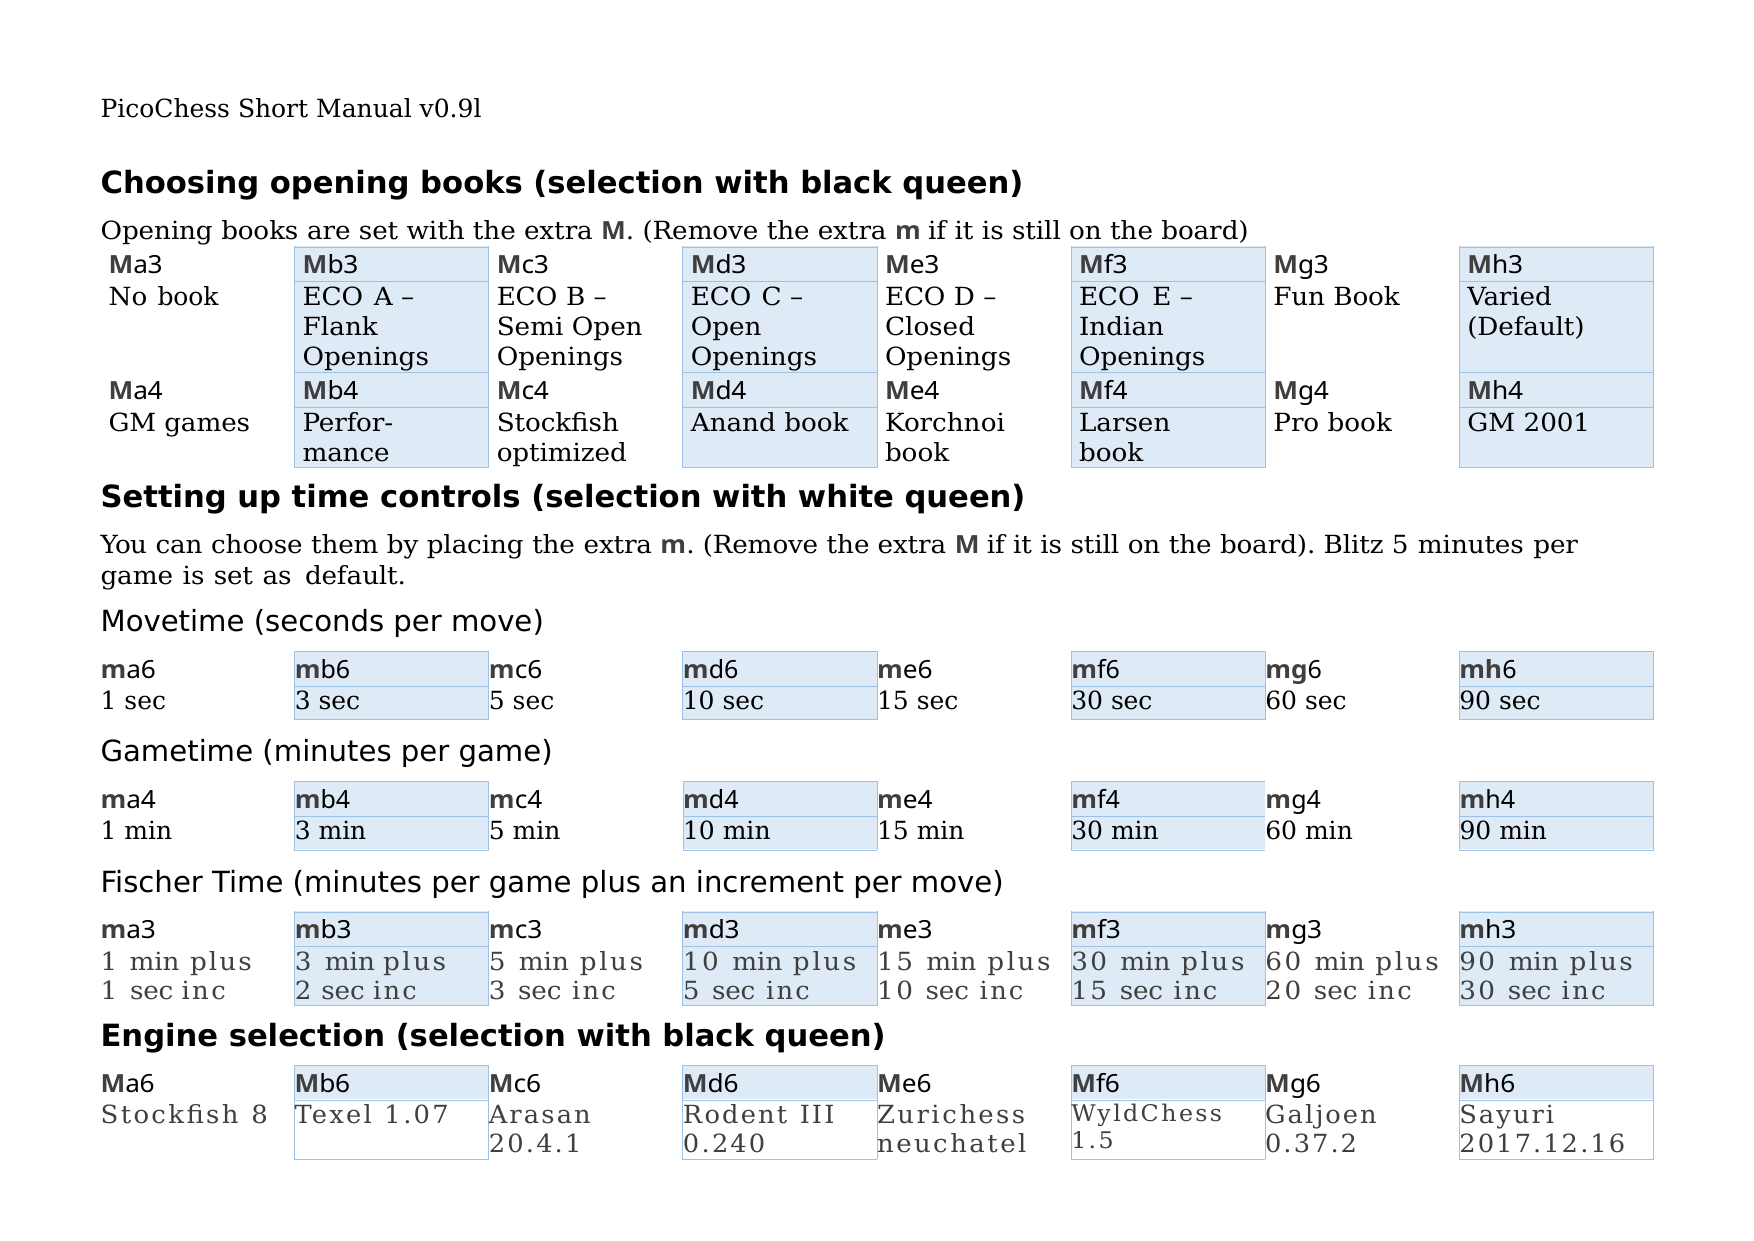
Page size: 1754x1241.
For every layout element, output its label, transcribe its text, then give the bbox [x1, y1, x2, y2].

table_cell Korchnoi book [878, 407, 1071, 467]
table_cell 30 min plus 15 sec inc [1072, 947, 1265, 1005]
table_cell ECO E – Indian Openings [1072, 282, 1265, 372]
table_cell Perfor-mance [295, 408, 488, 467]
table_cell Mf4 [1072, 373, 1265, 407]
table_header Mf6 [1072, 1066, 1265, 1099]
table_header md6 [683, 652, 877, 686]
table_cell Stockfish 8 [100, 1100, 294, 1158]
table_header Mb6 [295, 1066, 488, 1099]
table_header mh3 [1460, 913, 1653, 946]
table_cell Mc4 [489, 372, 682, 407]
table_cell Texel 1.07 [295, 1101, 488, 1158]
table_header mf4 [1072, 782, 1265, 816]
table_header Mh3 [1460, 248, 1653, 281]
table_header Md3 [683, 248, 877, 281]
table_cell Arasan 20.4.1 [489, 1100, 682, 1158]
table_header mf3 [1072, 913, 1265, 946]
table_header Mg3 [1266, 246, 1459, 281]
table_cell Ma4 [100, 372, 294, 407]
table_header md4 [684, 782, 877, 816]
table_cell Me4 [878, 372, 1071, 407]
table_header Me6 [878, 1065, 1071, 1099]
table_cell Mb4 [295, 373, 488, 407]
subtitle Movetime (seconds per move) [100, 604, 1653, 638]
table_cell No book [100, 281, 294, 372]
table_cell 90 sec [1460, 687, 1653, 719]
table_cell Mh4 [1460, 373, 1653, 407]
table_cell 3 min [295, 817, 488, 849]
table_cell Sayuri 2017.12.16 [1460, 1101, 1653, 1158]
table_cell Zurichess neuchatel [878, 1100, 1071, 1158]
table_header mc4 [489, 781, 683, 816]
table_cell 1 min plus 1 sec inc [100, 946, 294, 1005]
table_cell Anand book [683, 408, 877, 467]
table_cell Mg4 [1266, 372, 1459, 407]
table_header Mh6 [1460, 1066, 1653, 1099]
table_cell Stockfish optimized [489, 407, 682, 467]
table_cell 5 sec [489, 686, 682, 719]
table_cell WyldChess 1.5 [1072, 1101, 1265, 1158]
table_cell 30 sec [1072, 687, 1265, 719]
subtitle Gametime (minutes per game) [100, 734, 1653, 768]
table_cell ECO C – Open Openings [683, 282, 877, 372]
table_header mg4 [1265, 781, 1459, 816]
text You can choose them by placing the extra m. (Remove the extra M if it is still on the board). Blitz 5 minutes per game is set as default. [100, 527, 1653, 590]
table_cell 1 min [100, 816, 294, 849]
table_header mh4 [1460, 782, 1653, 816]
table_header ma6 [100, 651, 294, 686]
text Opening books are set with the extra M. (Remove the extra m if it is still on the board) [100, 212, 1653, 246]
table_header Mg6 [1266, 1065, 1459, 1099]
table_cell 90 min [1460, 817, 1653, 849]
table_header Me3 [878, 246, 1071, 281]
table_cell 1 sec [100, 686, 294, 719]
table_cell GM 2001 [1460, 408, 1653, 467]
table_cell 30 min [1072, 817, 1265, 849]
table_cell 60 min [1265, 816, 1459, 849]
table_header mc3 [489, 911, 682, 946]
subtitle Setting up time controls (selection with white queen) [100, 479, 1653, 515]
table_header Mb3 [295, 248, 488, 281]
table_cell 15 min plus 10 sec inc [878, 946, 1071, 1005]
table_header mf6 [1072, 652, 1265, 686]
table_cell Galjoen 0.37.2 [1266, 1100, 1459, 1158]
table_cell ECO A – Flank Openings [295, 282, 488, 372]
table_header ma4 [100, 781, 294, 816]
table_header mb4 [295, 782, 488, 816]
table_header mg3 [1266, 911, 1459, 946]
table_cell 5 min plus 3 sec inc [489, 946, 682, 1005]
table_header mb3 [295, 913, 488, 946]
table_header mh6 [1460, 652, 1653, 686]
table_cell 10 min plus 5 sec inc [683, 947, 877, 1005]
table_cell Pro book [1266, 407, 1459, 467]
table_cell 10 sec [683, 687, 877, 719]
table_header ma3 [100, 911, 294, 946]
subtitle Choosing opening books (selection with black queen) [100, 165, 1653, 201]
table_cell 15 min [878, 816, 1071, 849]
table_header md3 [683, 913, 877, 946]
table_cell 3 min plus 2 sec inc [295, 947, 488, 1005]
table_header mb6 [295, 652, 488, 686]
table_header Ma6 [100, 1065, 294, 1099]
table_cell GM games [100, 407, 294, 467]
table_cell 60 min plus 20 sec inc [1266, 946, 1459, 1005]
table_cell ECO B – Semi Open Openings [489, 281, 682, 372]
table_cell Larsen book [1072, 408, 1265, 467]
table_header Mf3 [1072, 248, 1265, 281]
table_cell Varied (Default) [1460, 282, 1653, 372]
table_cell Rodent III 0.240 [683, 1101, 877, 1158]
table_cell Md4 [683, 373, 877, 407]
table_header Ma3 [100, 246, 294, 281]
table_header Mc6 [489, 1065, 682, 1099]
table_header me4 [878, 781, 1071, 816]
table_cell 60 sec [1266, 686, 1459, 719]
table_cell 3 sec [295, 687, 488, 719]
table_header me3 [878, 911, 1071, 946]
table_cell Fun Book [1266, 281, 1459, 372]
subtitle Engine selection (selection with black queen) [100, 1017, 1653, 1053]
table_cell ECO D – Closed Openings [878, 281, 1071, 372]
table_header Md6 [683, 1066, 877, 1099]
table_header mg6 [1266, 651, 1459, 686]
table_cell 15 sec [878, 686, 1071, 719]
subtitle Fischer Time (minutes per game plus an increment per move) [100, 865, 1653, 899]
table_header mc6 [489, 651, 682, 686]
table_header Mc3 [489, 246, 682, 281]
table_header me6 [878, 651, 1071, 686]
table_cell 10 min [684, 817, 877, 849]
table_cell 90 min plus 30 sec inc [1460, 947, 1653, 1005]
table_cell 5 min [489, 816, 683, 849]
